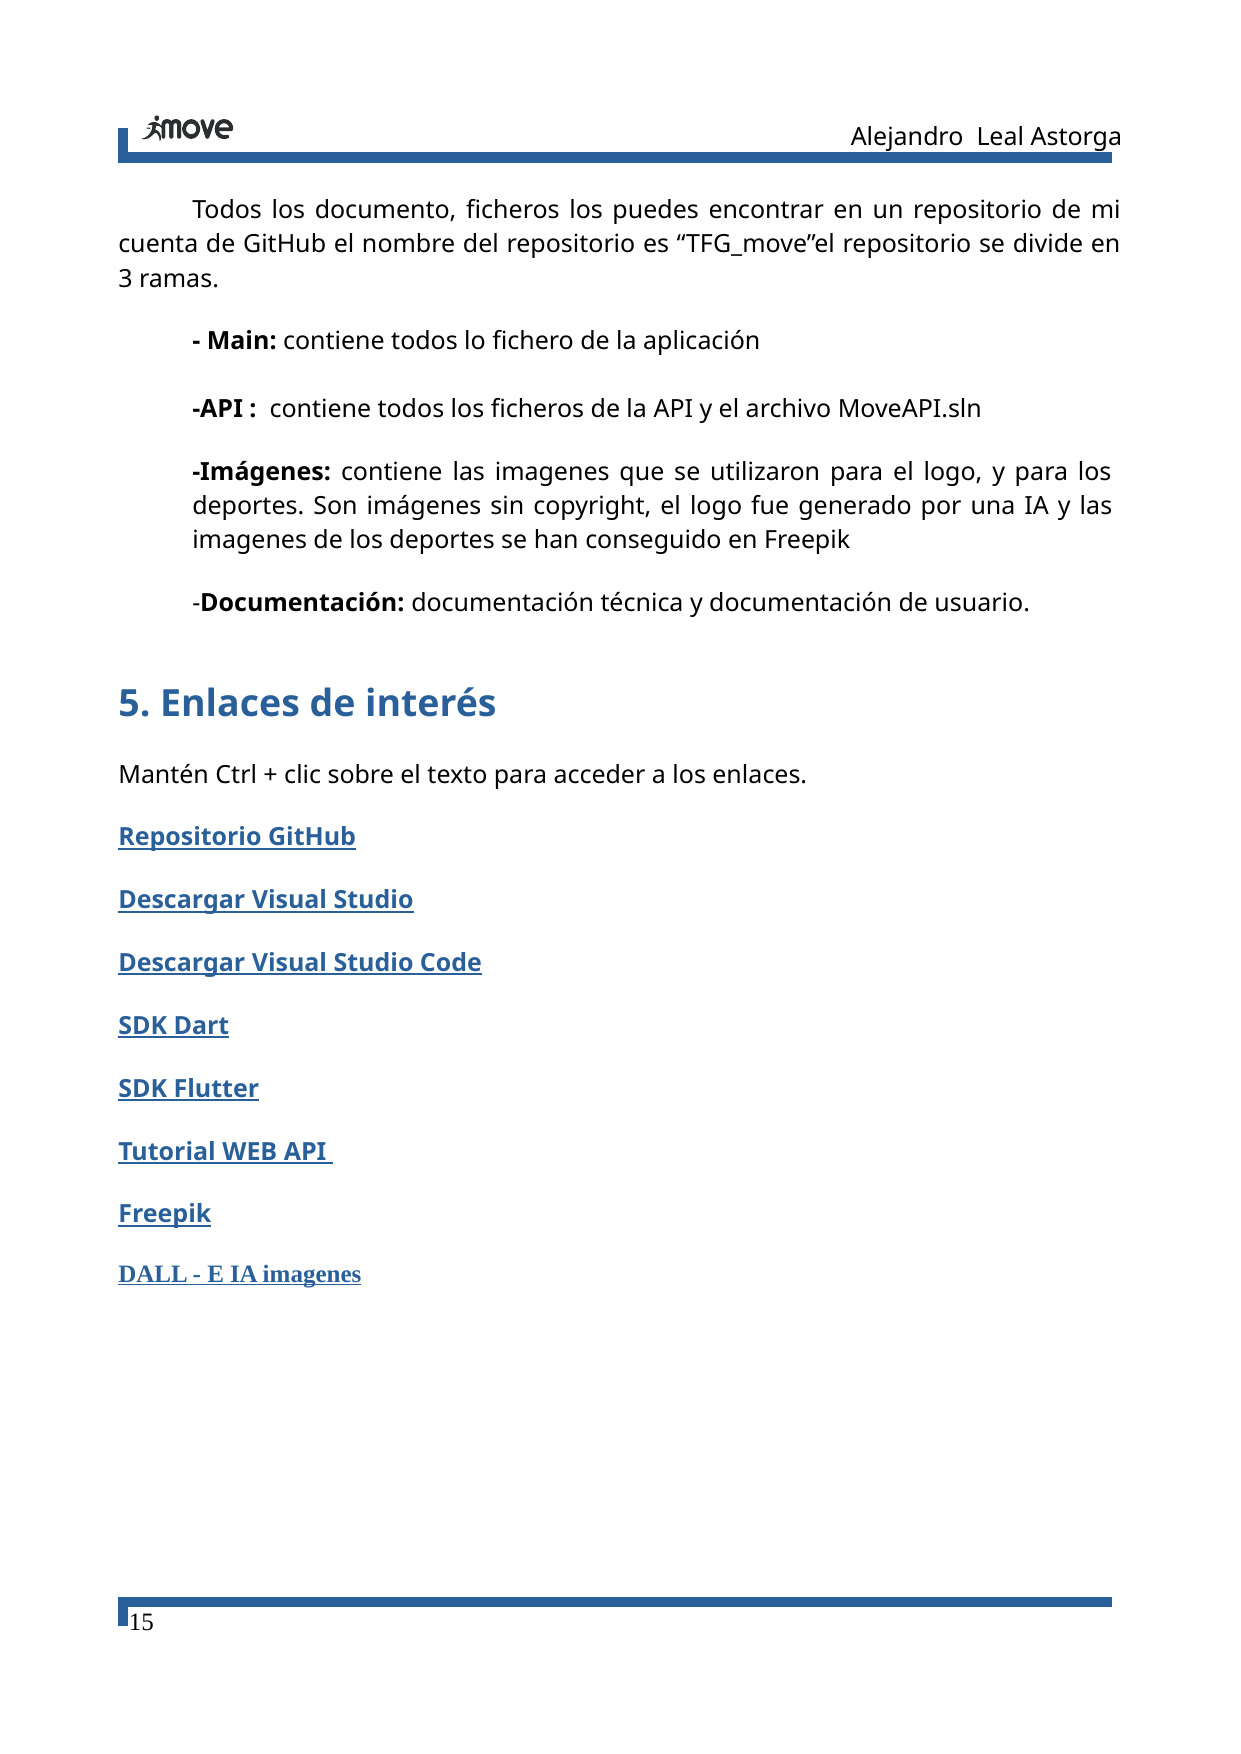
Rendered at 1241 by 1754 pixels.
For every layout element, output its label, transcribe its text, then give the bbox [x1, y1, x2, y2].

text SDK Flutter [118, 1070, 1122, 1104]
text - Main: contiene todos lo fichero de la aplicación [118, 323, 1122, 357]
text -Imágenes: contiene las imagenes que se utilizaron para el logo, y para los deportes. Son imágenes sin copyright, el logo fue generado por una IA y las imagenes de los deportes se han conseguido en Freepik [118, 454, 1122, 556]
text Todos los documento, ficheros los puedes encontrar en un repositorio de mi cuenta de GitHub el nombre del repositorio es “TFG_move”el repositorio se divide en 3 ramas. [118, 192, 1122, 294]
text Descargar Visual Studio Code [118, 945, 1122, 979]
text -Documentación: documentación técnica y documentación de usuario. [118, 585, 1122, 619]
text Freepik [118, 1196, 1122, 1230]
text -API : contiene todos los ficheros de la API y el archivo MoveAPI.sln [118, 391, 1122, 425]
picture [140, 113, 234, 141]
text Repositorio GitHub [118, 819, 1122, 853]
text 5. Enlaces de interés [118, 676, 1122, 727]
text Tutorial WEB API [118, 1133, 1122, 1167]
text SDK Dart [118, 1007, 1122, 1042]
text Descargar Visual Studio [118, 882, 1122, 916]
text DALL - E IA imagenes [118, 1259, 1122, 1287]
text Mantén Ctrl + clic sobre el texto para acceder a los enlaces. [118, 756, 1122, 790]
